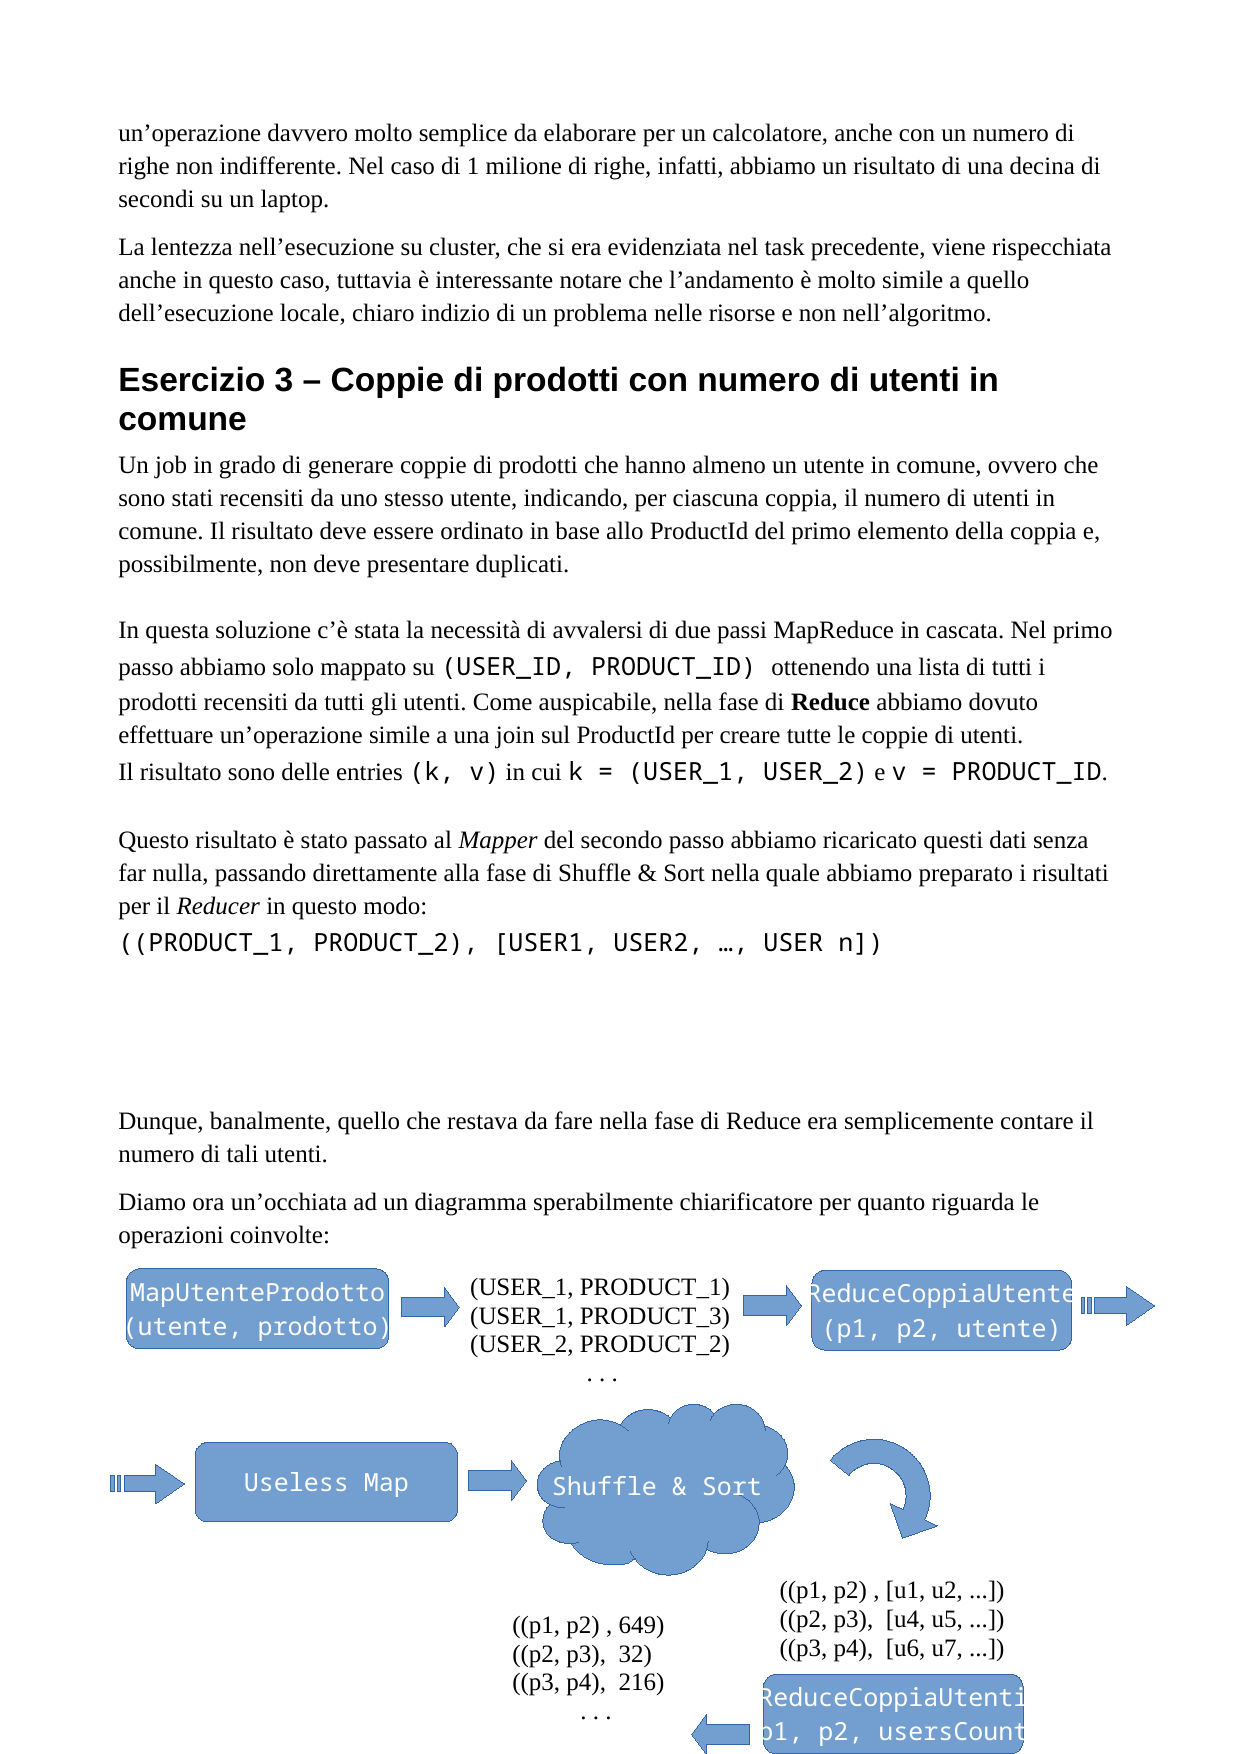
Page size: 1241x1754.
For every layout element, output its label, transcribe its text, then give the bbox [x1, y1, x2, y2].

text In questa soluzione c’è stata la necessità di avvalersi di due passi MapReduce in cascata. Nel primo passo abbiamo solo mappato su (USER_ID, PRODUCT_ID) ottenendo una lista di tutti i prodotti recensiti da tutti gli utenti. Come auspicabile, nella fase di Reduce abbiamo dovuto effettuare un’operazione simile a una join sul ProductId per creare tutte le coppie di utenti. [118, 615, 1122, 749]
text Dunque, banalmente, quello che restava da fare nella fase di Reduce era semplicemente contare il numero di tali utenti. [118, 1106, 1122, 1168]
text La lentezza nell’esecuzione su cluster, che si era evidenziata nel task precedente, viene rispecchiata anche in questo caso, tuttavia è interessante notare che l’andamento è molto simile a quello dell’esecuzione locale, chiaro indizio di un problema nelle risorse e non nell’algoritmo. [118, 232, 1122, 327]
text Come si può notare, il grafico riflette a pieno quella che è la natura molto più semplice del task in questione. Infatti, in questo caso, dobbiamo solo effettuare una media raggruppando per anno, un’operazione davvero molto semplice da elaborare per un calcolatore, anche con un numero di righe non indifferente. Nel caso di 1 milione di righe, infatti, abbiamo un risultato di una decina di secondi su un laptop. [118, 118, 1122, 213]
text Il risultato sono delle entries (k, v) in cui k = (USER_1, USER_2) e v = PRODUCT_ID. [118, 753, 1122, 787]
text Questo risultato è stato passato al Mapper del secondo passo abbiamo ricaricato questi dati senza far nulla, passando direttamente alla fase di Shuffle & Sort nella quale abbiamo preparato i risultati per il Reducer in questo modo: [118, 825, 1122, 920]
subtitle Esercizio 3 – Coppie di prodotti con numero di utenti in comune [118, 360, 1122, 437]
text ((PRODUCT_1, PRODUCT_2), [USER1, USER2, …, USER n]) [118, 924, 1122, 958]
text Un job in grado di generare coppie di prodotti che hanno almeno un utente in comune, ovvero che sono stati recensiti da uno stesso utente, indicando, per ciascuna coppia, il numero di utenti in comune. Il risultato deve essere ordinato in base allo ProductId del primo elemento della coppia e, possibilmente, non deve presentare duplicati. [118, 450, 1122, 578]
text Diamo ora un’occhiata ad un diagramma sperabilmente chiarificatore per quanto riguarda le operazioni coinvolte: [118, 1187, 1122, 1249]
